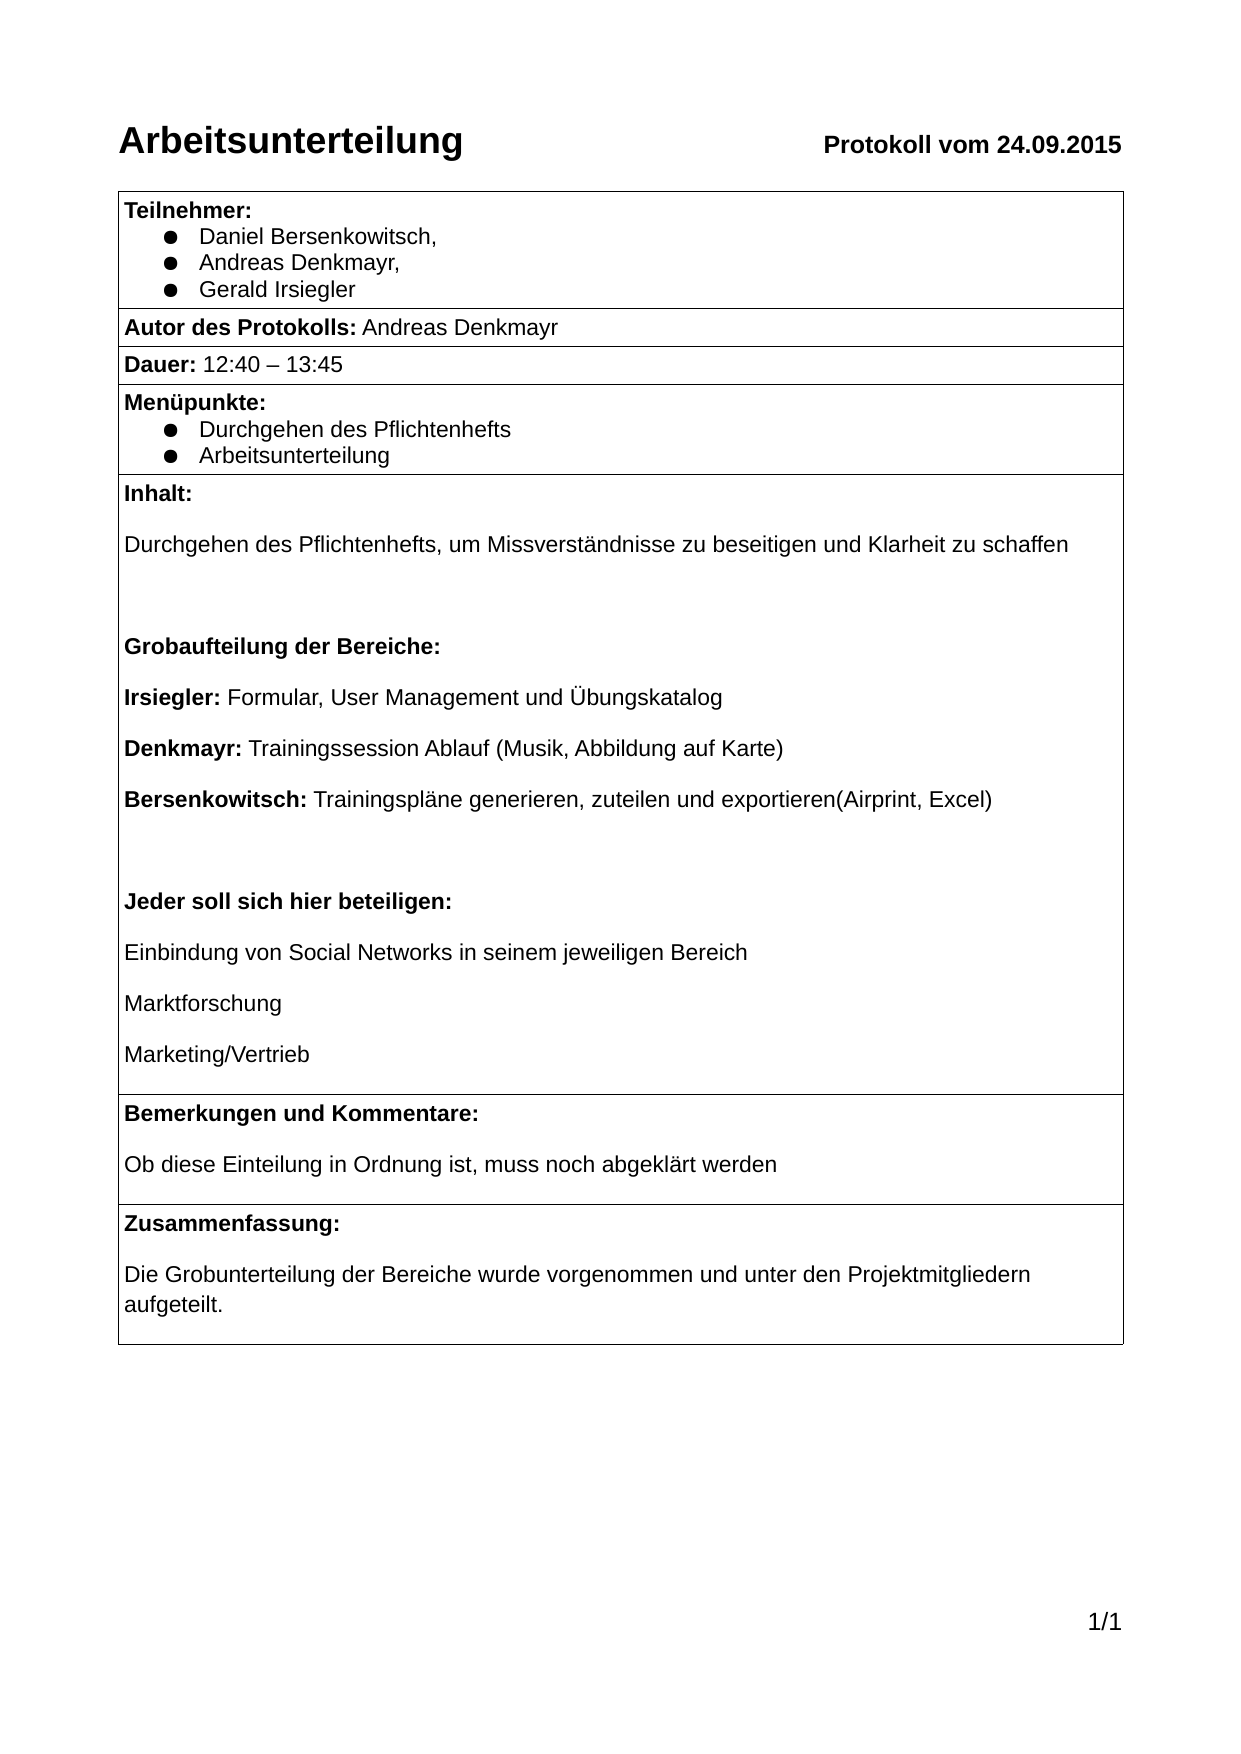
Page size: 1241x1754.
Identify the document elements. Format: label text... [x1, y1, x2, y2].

table_header Teilnehmer: Daniel Bersenkowitsch, Andreas Denkmayr, Gerald Irsiegler [119, 192, 1123, 308]
table_cell Bemerkungen und Kommentare: Ob diese Einteilung in Ordnung ist, muss noch abgeklärt werden [119, 1095, 1123, 1204]
table_cell Dauer: 12:40 – 13:45 [119, 347, 1123, 383]
table_cell Inhalt: Durchgehen des Pflichtenhefts, um Missverständnisse zu beseitigen und Klarheit zu schaffen Grobaufteilung der Bereiche: Irsiegler: Formular, User Management und Übungskatalog Denkmayr: Trainingssession Ablauf (Musik, Abbildung auf Karte) Bersenkowitsch: Trainingspläne generieren, zuteilen und exportieren(Airprint, Excel) Jeder soll sich hier beteiligen: Einbindung von Social Networks in seinem jeweiligen Bereich Marktforschung Marketing/Vertrieb [119, 475, 1123, 1094]
table_cell Menüpunkte: Durchgehen des Pflichtenhefts Arbeitsunterteilung [119, 385, 1123, 474]
table_cell Zusammenfassung: Die Grobunterteilung der Bereiche wurde vorgenommen und unter den Projektmitgliedern aufgeteilt. [119, 1205, 1123, 1344]
table_cell Autor des Protokolls: Andreas Denkmayr [119, 309, 1123, 346]
